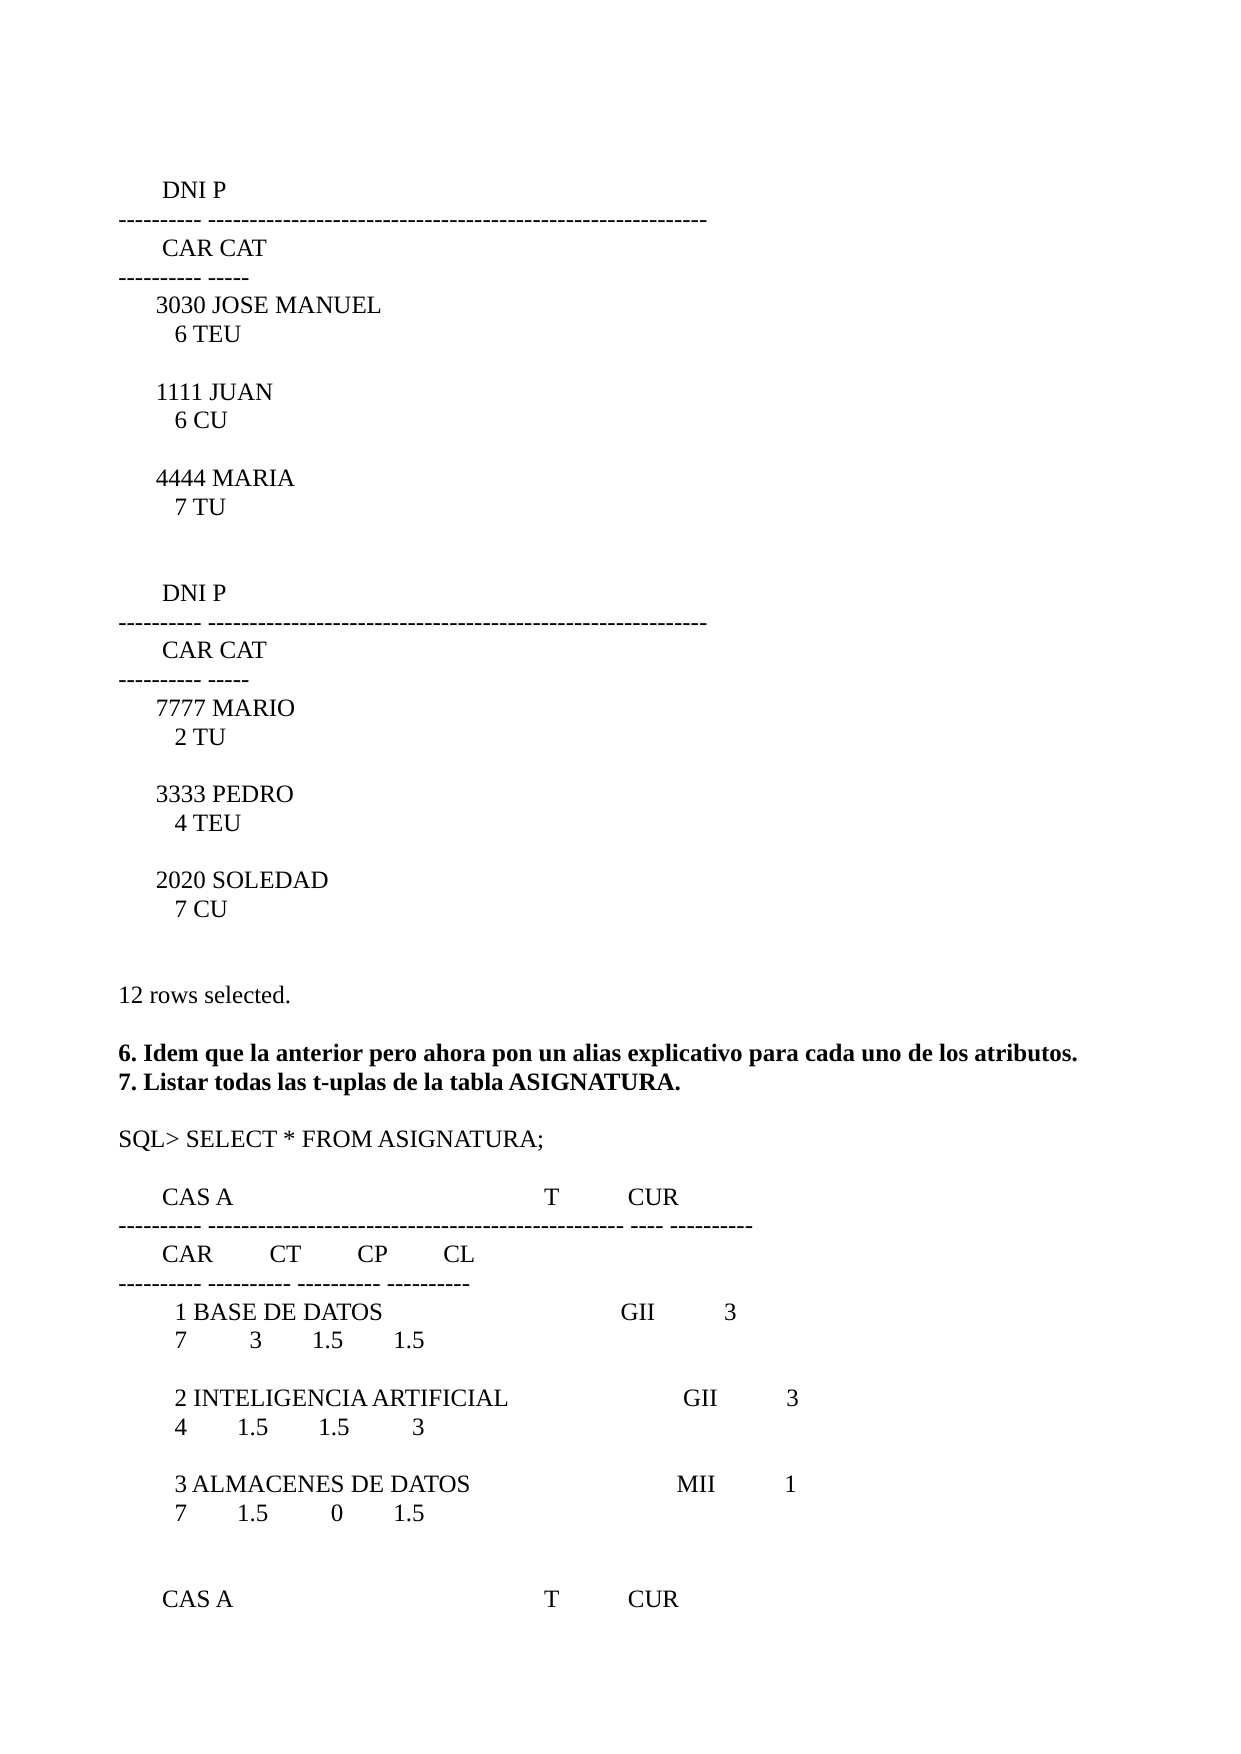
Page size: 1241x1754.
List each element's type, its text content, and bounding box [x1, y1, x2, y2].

text 4 TEU [118, 808, 1122, 837]
text ---------- -------------------------------------------------- ---- ---------- [118, 1211, 1122, 1239]
text 3 ALMACENES DE DATOS MII 1 [118, 1469, 1122, 1498]
text SQL> SELECT * FROM ASIGNATURA; [118, 1124, 1122, 1153]
text 2 INTELIGENCIA ARTIFICIAL GII 3 [118, 1383, 1122, 1412]
text 3030 JOSE MANUEL [118, 291, 1122, 319]
text 7 3 1.5 1.5 [118, 1326, 1122, 1354]
text 7 1.5 0 1.5 [118, 1498, 1122, 1527]
text 6 TEU [118, 319, 1122, 348]
text 7 TU [118, 492, 1122, 521]
text 7777 MARIO [118, 693, 1122, 722]
text 6. Idem que la anterior pero ahora pon un alias explicativo para cada uno de los atributos. [118, 1038, 1122, 1067]
text DNI P [118, 578, 1122, 607]
text 4444 MARIA [118, 463, 1122, 492]
text ---------- ----- [118, 664, 1122, 693]
text 6 CU [118, 406, 1122, 434]
text 1 BASE DE DATOS GII 3 [118, 1297, 1122, 1326]
text CAR CAT [118, 636, 1122, 664]
text ---------- ------------------------------------------------------------ [118, 607, 1122, 636]
text CAS A T CUR [118, 1182, 1122, 1211]
text 2020 SOLEDAD [118, 866, 1122, 894]
text 7 CU [118, 894, 1122, 923]
text CAR CAT [118, 233, 1122, 262]
text 4 1.5 1.5 3 [118, 1412, 1122, 1441]
text 1111 JUAN [118, 377, 1122, 406]
text CAR CT CP CL [118, 1239, 1122, 1268]
text DNI P [118, 176, 1122, 204]
text 7. Listar todas las t-uplas de la tabla ASIGNATURA. [118, 1067, 1122, 1096]
text ---------- ------------------------------------------------------------ [118, 204, 1122, 233]
text CAS A T CUR [118, 1584, 1122, 1613]
text 12 rows selected. [118, 981, 1122, 1009]
text ---------- ----- [118, 262, 1122, 291]
text 3333 PEDRO [118, 779, 1122, 808]
text ---------- ---------- ---------- ---------- [118, 1268, 1122, 1297]
text 2 TU [118, 722, 1122, 751]
